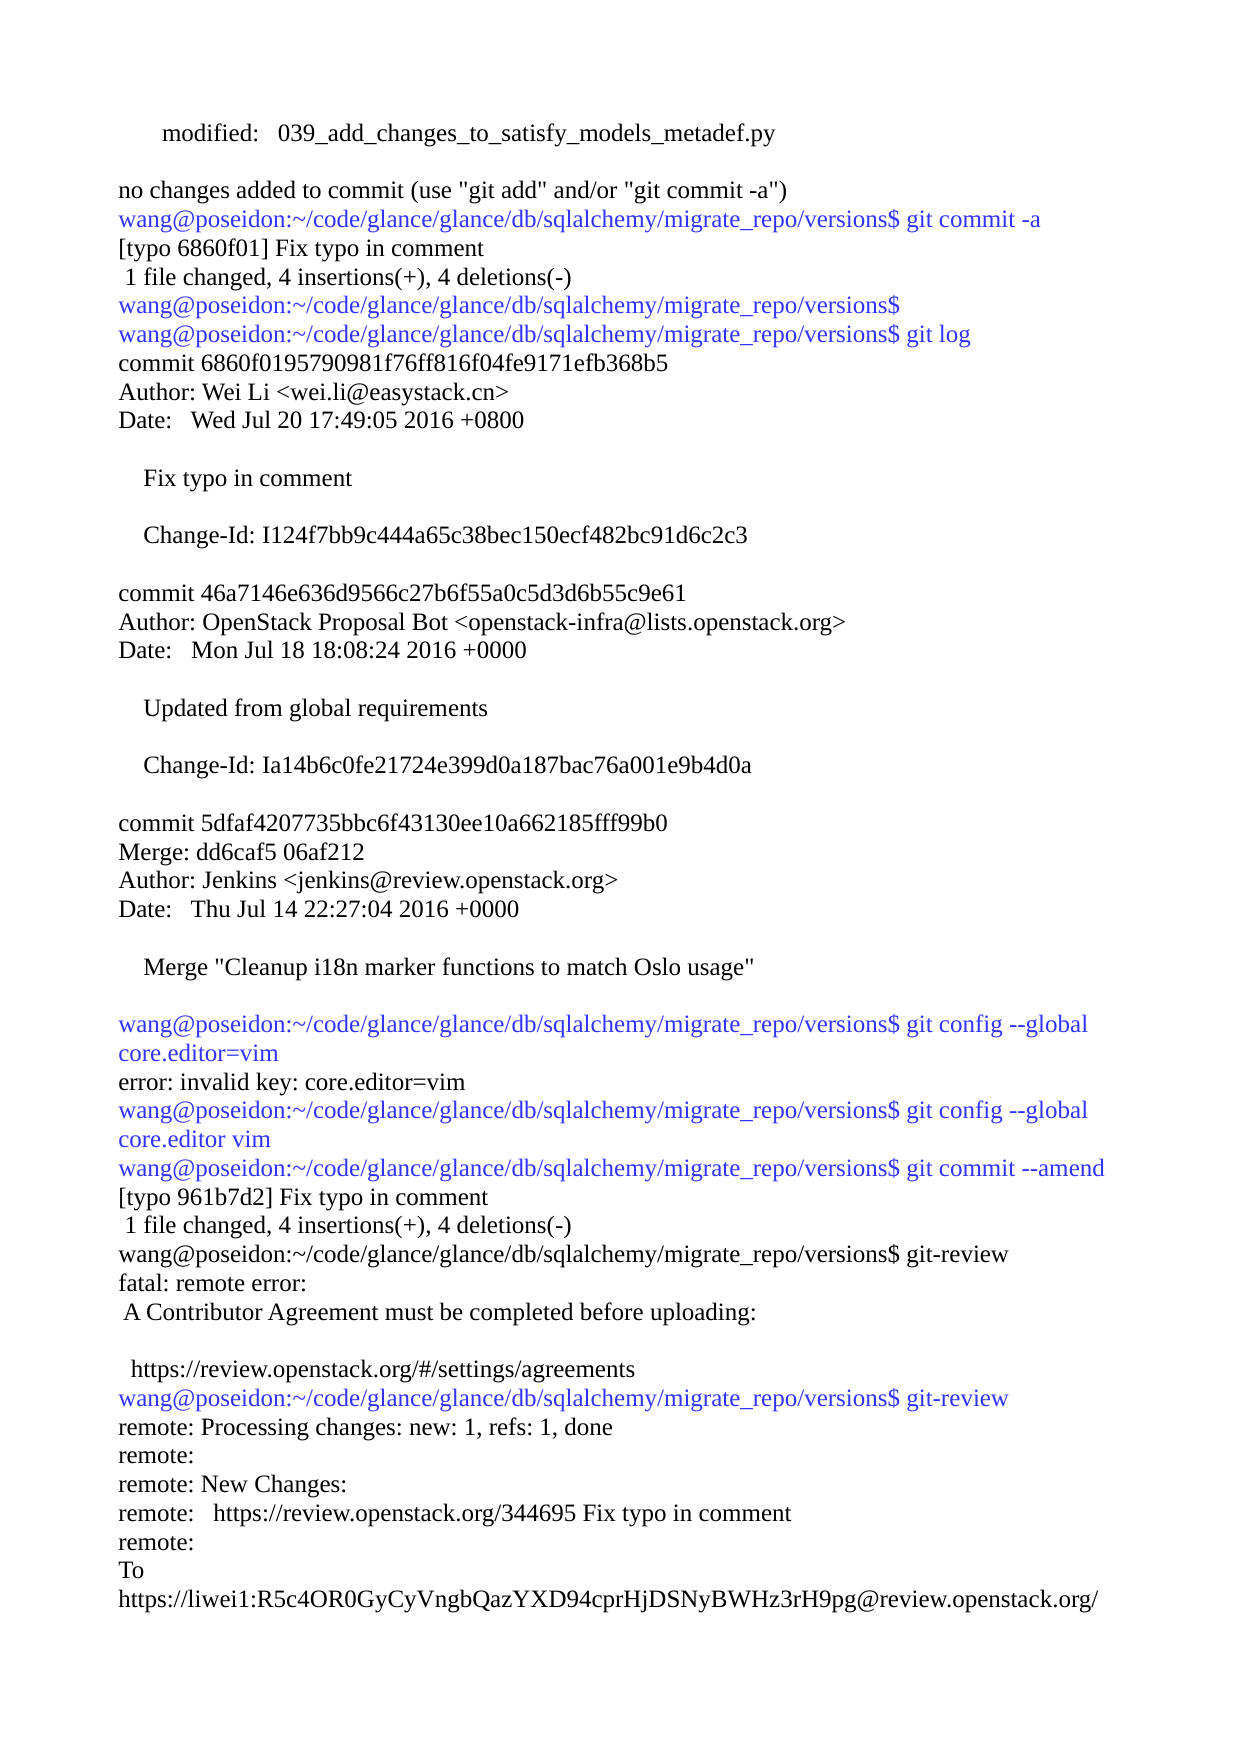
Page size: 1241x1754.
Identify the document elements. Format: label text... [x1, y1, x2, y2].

text commit 46a7146e636d9566c27b6f55a0c5d3d6b55c9e61 [118, 578, 1122, 607]
text https://review.openstack.org/#/settings/agreements [118, 1354, 1122, 1383]
text Date: Wed Jul 20 17:49:05 2016 +0800 [118, 406, 1122, 434]
text fatal: remote error: [118, 1268, 1122, 1297]
text wang@poseidon:~/code/glance/glance/db/sqlalchemy/migrate_repo/versions$ git config --global core.editor vim [118, 1096, 1122, 1153]
text remote: New Changes: [118, 1469, 1122, 1498]
text remote: [118, 1527, 1122, 1556]
text wang@poseidon:~/code/glance/glance/db/sqlalchemy/migrate_repo/versions$ git-review [118, 1239, 1122, 1268]
text Author: Wei Li <wei.li@easystack.cn> [118, 377, 1122, 406]
text 1 file changed, 4 insertions(+), 4 deletions(-) [118, 1211, 1122, 1239]
text [typo 6860f01] Fix typo in comment [118, 233, 1122, 262]
text error: invalid key: core.editor=vim [118, 1067, 1122, 1096]
text remote: Processing changes: new: 1, refs: 1, done [118, 1412, 1122, 1441]
text commit 5dfaf4207735bbc6f43130ee10a662185fff99b0 [118, 808, 1122, 837]
text Date: Thu Jul 14 22:27:04 2016 +0000 [118, 894, 1122, 923]
text Change-Id: I124f7bb9c444a65c38bec150ecf482bc91d6c2c3 [118, 521, 1122, 549]
text Updated from global requirements [118, 693, 1122, 722]
text no changes added to commit (use "git add" and/or "git commit -a") [118, 176, 1122, 204]
text Change-Id: Ia14b6c0fe21724e399d0a187bac76a001e9b4d0a [118, 751, 1122, 779]
text remote: [118, 1441, 1122, 1469]
text Merge: dd6caf5 06af212 [118, 837, 1122, 866]
text Merge "Cleanup i18n marker functions to match Oslo usage" [118, 952, 1122, 981]
text Date: Mon Jul 18 18:08:24 2016 +0000 [118, 636, 1122, 664]
text To https://liwei1:R5c4OR0GyCyVngbQazYXD94cprHjDSNyBWHz3rH9pg@review.openstack.org/ [118, 1556, 1122, 1613]
text 1 file changed, 4 insertions(+), 4 deletions(-) [118, 262, 1122, 291]
text wang@poseidon:~/code/glance/glance/db/sqlalchemy/migrate_repo/versions$ git config --global core.editor=vim [118, 1009, 1122, 1067]
text wang@poseidon:~/code/glance/glance/db/sqlalchemy/migrate_repo/versions$ git log [118, 319, 1122, 348]
text wang@poseidon:~/code/glance/glance/db/sqlalchemy/migrate_repo/versions$ git commit -a [118, 204, 1122, 233]
text Author: OpenStack Proposal Bot <openstack-infra@lists.openstack.org> [118, 607, 1122, 636]
text wang@poseidon:~/code/glance/glance/db/sqlalchemy/migrate_repo/versions$ git commit --amend [118, 1153, 1122, 1182]
text Fix typo in comment [118, 463, 1122, 492]
text modified: 039_add_changes_to_satisfy_models_metadef.py [118, 118, 1122, 147]
text wang@poseidon:~/code/glance/glance/db/sqlalchemy/migrate_repo/versions$ [118, 291, 1122, 319]
text wang@poseidon:~/code/glance/glance/db/sqlalchemy/migrate_repo/versions$ git-review [118, 1383, 1122, 1412]
text commit 6860f0195790981f76ff816f04fe9171efb368b5 [118, 348, 1122, 377]
text A Contributor Agreement must be completed before uploading: [118, 1297, 1122, 1326]
text remote: https://review.openstack.org/344695 Fix typo in comment [118, 1498, 1122, 1527]
text [typo 961b7d2] Fix typo in comment [118, 1182, 1122, 1211]
text Author: Jenkins <jenkins@review.openstack.org> [118, 866, 1122, 894]
